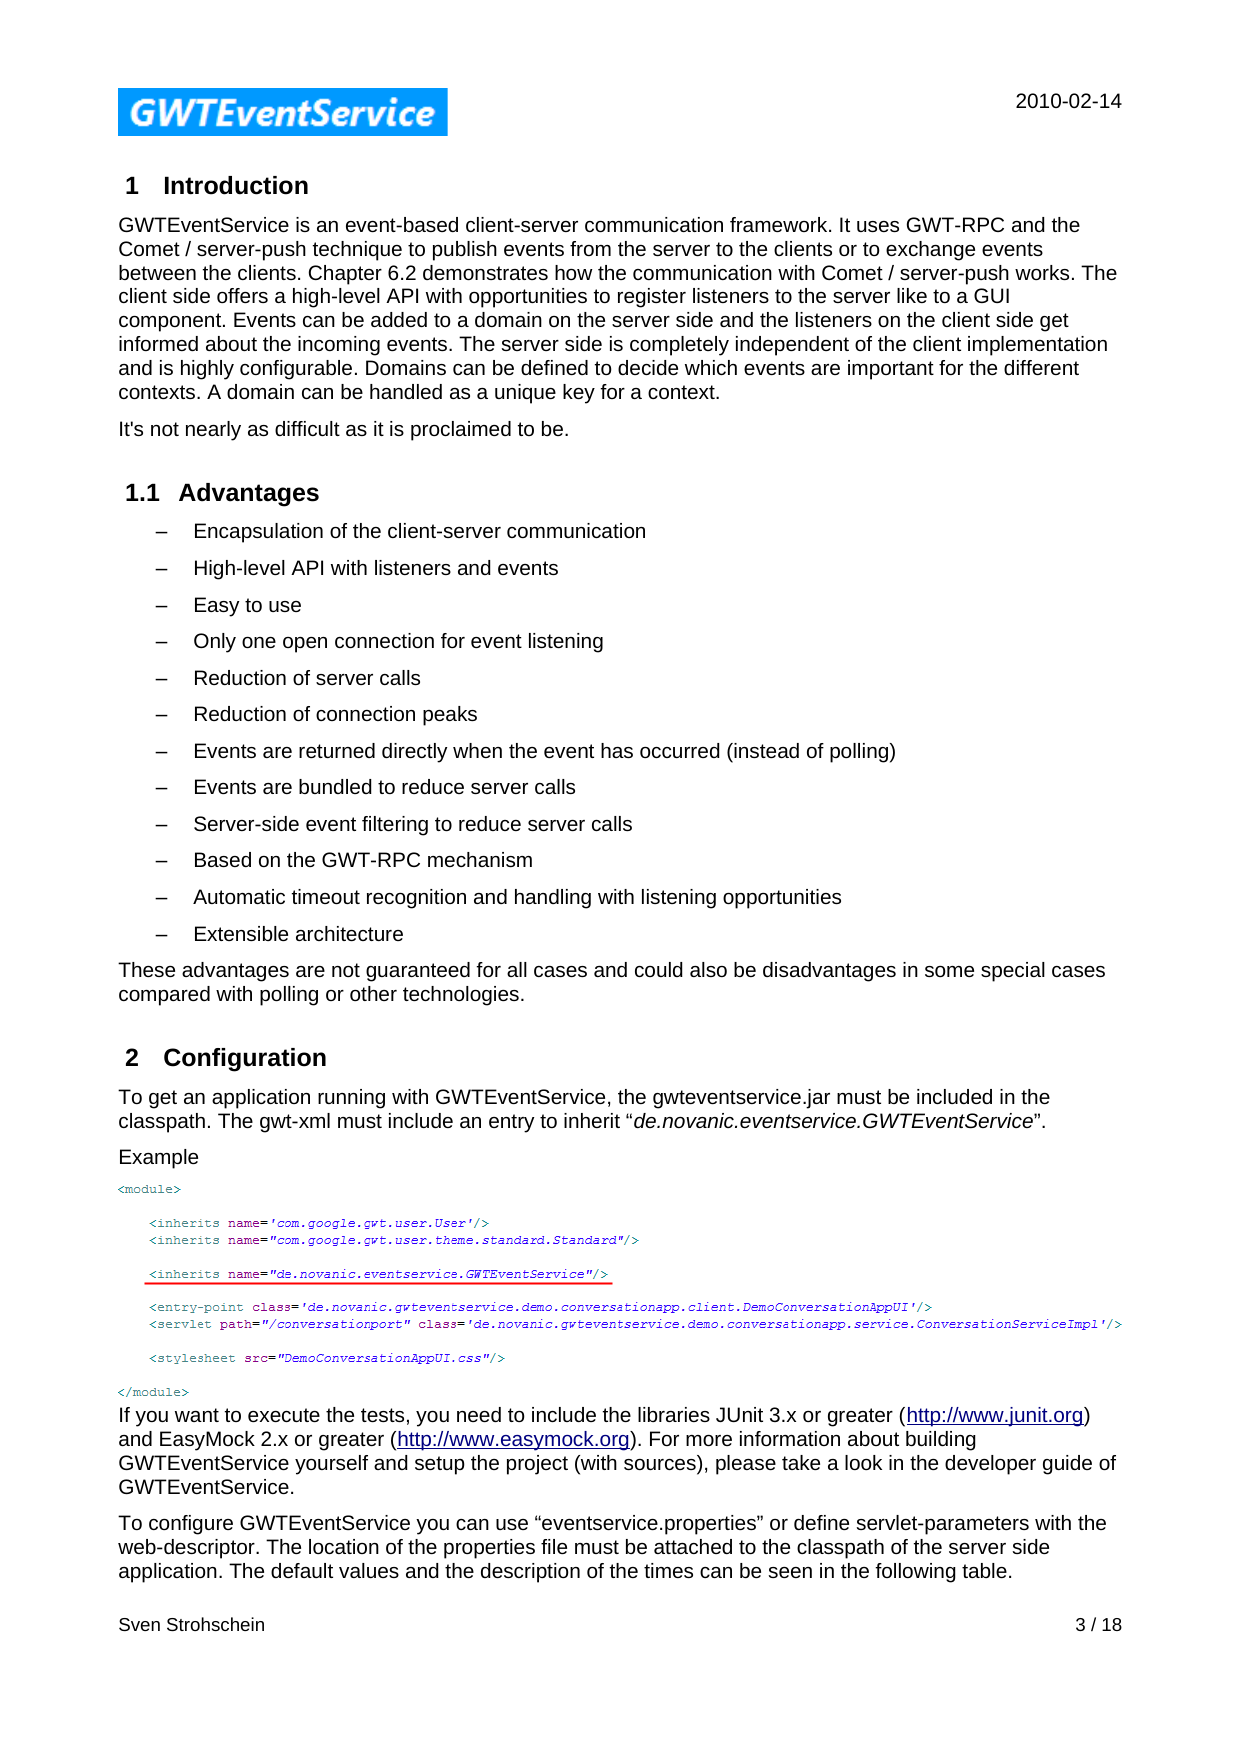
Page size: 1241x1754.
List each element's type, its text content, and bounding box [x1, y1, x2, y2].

subtitle Introduction [118, 171, 1122, 200]
picture [118, 1181, 1123, 1403]
text GWTEventService is an event-based client-server communication framework. It uses GWT-RPC and the Comet / server-push technique to publish events from the server to the clients or to exchange events between the clients. Chapter 6.2 demonstrates how the communication with Comet / server-push works. The client side offers a high-level API with opportunities to register listeners to the server like to a GUI component. Events can be added to a domain on the server side and the listeners on the client side get informed about the incoming events. The server side is completely independent of the client implementation and is highly configurable. Domains can be defined to decide which events are important for the different contexts. A domain can be handled as a unique key for a context. [118, 212, 1122, 404]
list Reduction of server calls [156, 666, 1122, 689]
text If you want to execute the tests, you need to include the libraries JUnit 3.x or greater (http://www.junit.org) and EasyMock 2.x or greater (http://www.easymock.org). For more information about building GWTEventService yourself and setup the project (with sources), please take a look in the developer guide of GWTEventService. [118, 1403, 1122, 1498]
list High-level API with listeners and events [156, 556, 1122, 580]
list Automatic timeout recognition and handling with listening opportunities [156, 885, 1122, 909]
subtitle Advantages [118, 478, 1122, 507]
text To configure GWTEventService you can use “eventservice.properties” or define servlet-parameters with the web-descriptor. The location of the properties file must be attached to the classpath of the server side application. The default values and the description of the times can be seen in the following table. [118, 1511, 1122, 1583]
picture [118, 88, 448, 136]
text To get an application running with GWTEventService, the gwteventservice.jar must be included in the classpath. The gwt-xml must include an entry to inherit “de.novanic.eventservice.GWTEventService”. [118, 1085, 1122, 1133]
text These advantages are not guaranteed for all cases and could also be disadvantages in some special cases compared with polling or other technologies. [118, 958, 1122, 1006]
subtitle Configuration [118, 1043, 1122, 1072]
list Events are bundled to reduce server calls [156, 775, 1122, 799]
text It's not nearly as difficult as it is proclaimed to be. [118, 417, 1122, 441]
list Only one open connection for event listening [156, 629, 1122, 653]
list Based on the GWT-RPC mechanism [156, 848, 1122, 872]
text Example [118, 1145, 1122, 1169]
list Easy to use [156, 592, 1122, 616]
list Encapsulation of the client-server communication [156, 519, 1122, 543]
list Events are returned directly when the event has occurred (instead of polling) [156, 739, 1122, 763]
list Server-side event filtering to reduce server calls [156, 812, 1122, 836]
list Extensible architecture [156, 921, 1122, 946]
list Reduction of connection peaks [156, 702, 1122, 726]
